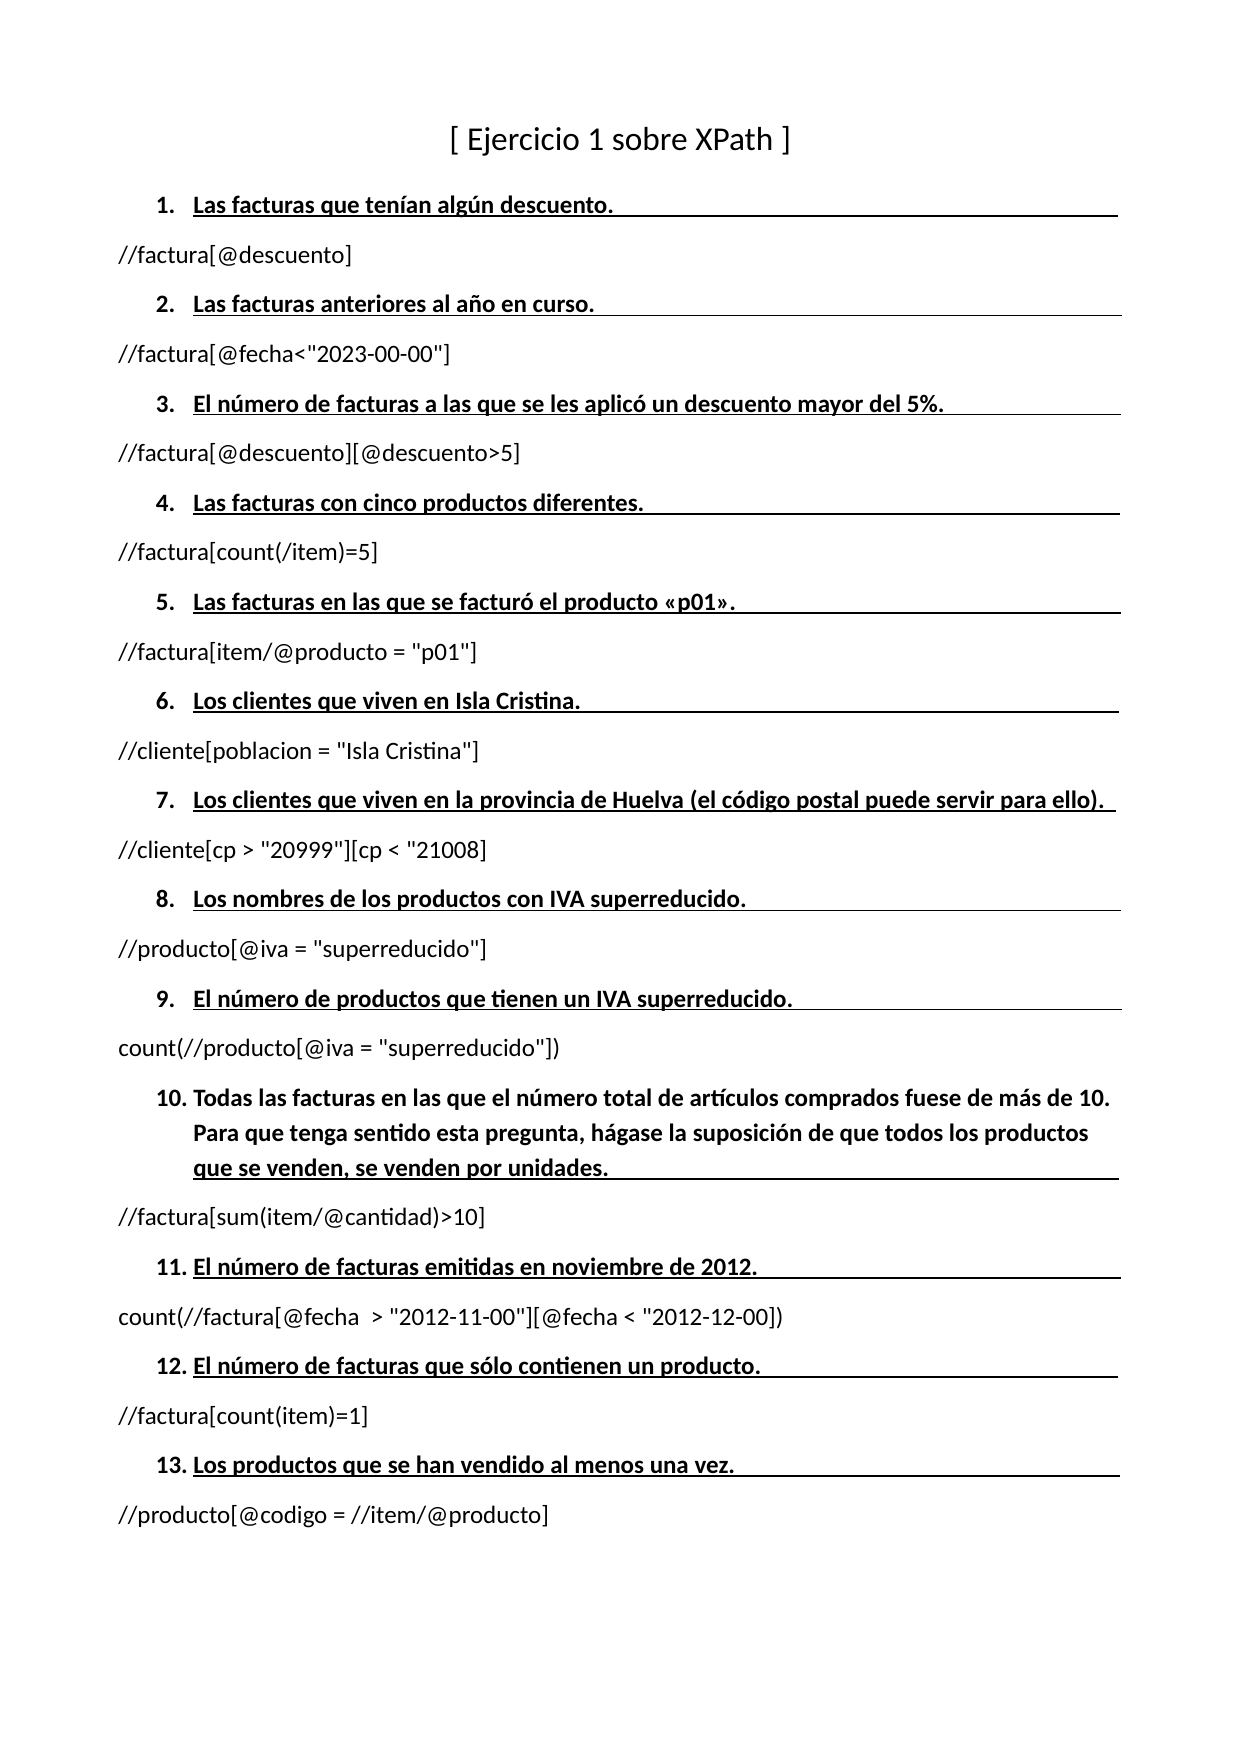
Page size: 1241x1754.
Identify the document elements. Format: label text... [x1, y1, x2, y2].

text //factura[item/@producto = "p01"] [118, 636, 1122, 666]
text [ Ejercicio 1 sobre XPath ] [118, 118, 1122, 159]
text //factura[@descuento][@descuento>5] [118, 437, 1122, 468]
text //producto[@iva = "superreducido"] [118, 933, 1122, 964]
text //factura[@descuento] [118, 239, 1122, 269]
text //cliente[poblacion = "Isla Cristina"] [118, 735, 1122, 765]
text //factura[count(/item)=5] [118, 536, 1122, 567]
text //cliente[cp > "20999"][cp < "21008] [118, 834, 1122, 864]
text //factura[count(item)=1] [118, 1400, 1122, 1430]
list Los clientes que viven en la provincia de Huelva (el código postal puede servir para ello). [156, 784, 1122, 815]
list Las facturas anteriores al año en curso. [156, 288, 1122, 319]
list El número de productos que tienen un IVA superreducido. [156, 983, 1122, 1013]
text //factura[@fecha<"2023-00-00"] [118, 338, 1122, 369]
list Las facturas en las que se facturó el producto «p01». [156, 586, 1122, 617]
list Los productos que se han vendido al menos una vez. [156, 1449, 1122, 1480]
list Las facturas con cinco productos diferentes. [156, 487, 1122, 517]
list Todas las facturas en las que el número total de artículos comprados fuese de más de 10. Para que tenga sentido esta pregunta, hágase la suposición de que todos los productos que se venden, se venden por unidades. [156, 1082, 1122, 1182]
list El número de facturas a las que se les aplicó un descuento mayor del 5%. [156, 388, 1122, 418]
list El número de facturas emitidas en noviembre de 2012. [156, 1251, 1122, 1282]
list Los clientes que viven en Isla Cristina. [156, 685, 1122, 716]
text count(//producto[@iva = "superreducido"]) [118, 1032, 1122, 1063]
text //producto[@codigo = //item/@producto] [118, 1499, 1122, 1529]
text count(//factura[@fecha > "2012-11-00"][@fecha < "2012-12-00]) [118, 1301, 1122, 1331]
text //factura[sum(item/@cantidad)>10] [118, 1201, 1122, 1232]
list Los nombres de los productos con IVA superreducido. [156, 883, 1122, 914]
list Las facturas que tenían algún descuento. [156, 189, 1122, 220]
list El número de facturas que sólo contienen un producto. [156, 1350, 1122, 1381]
